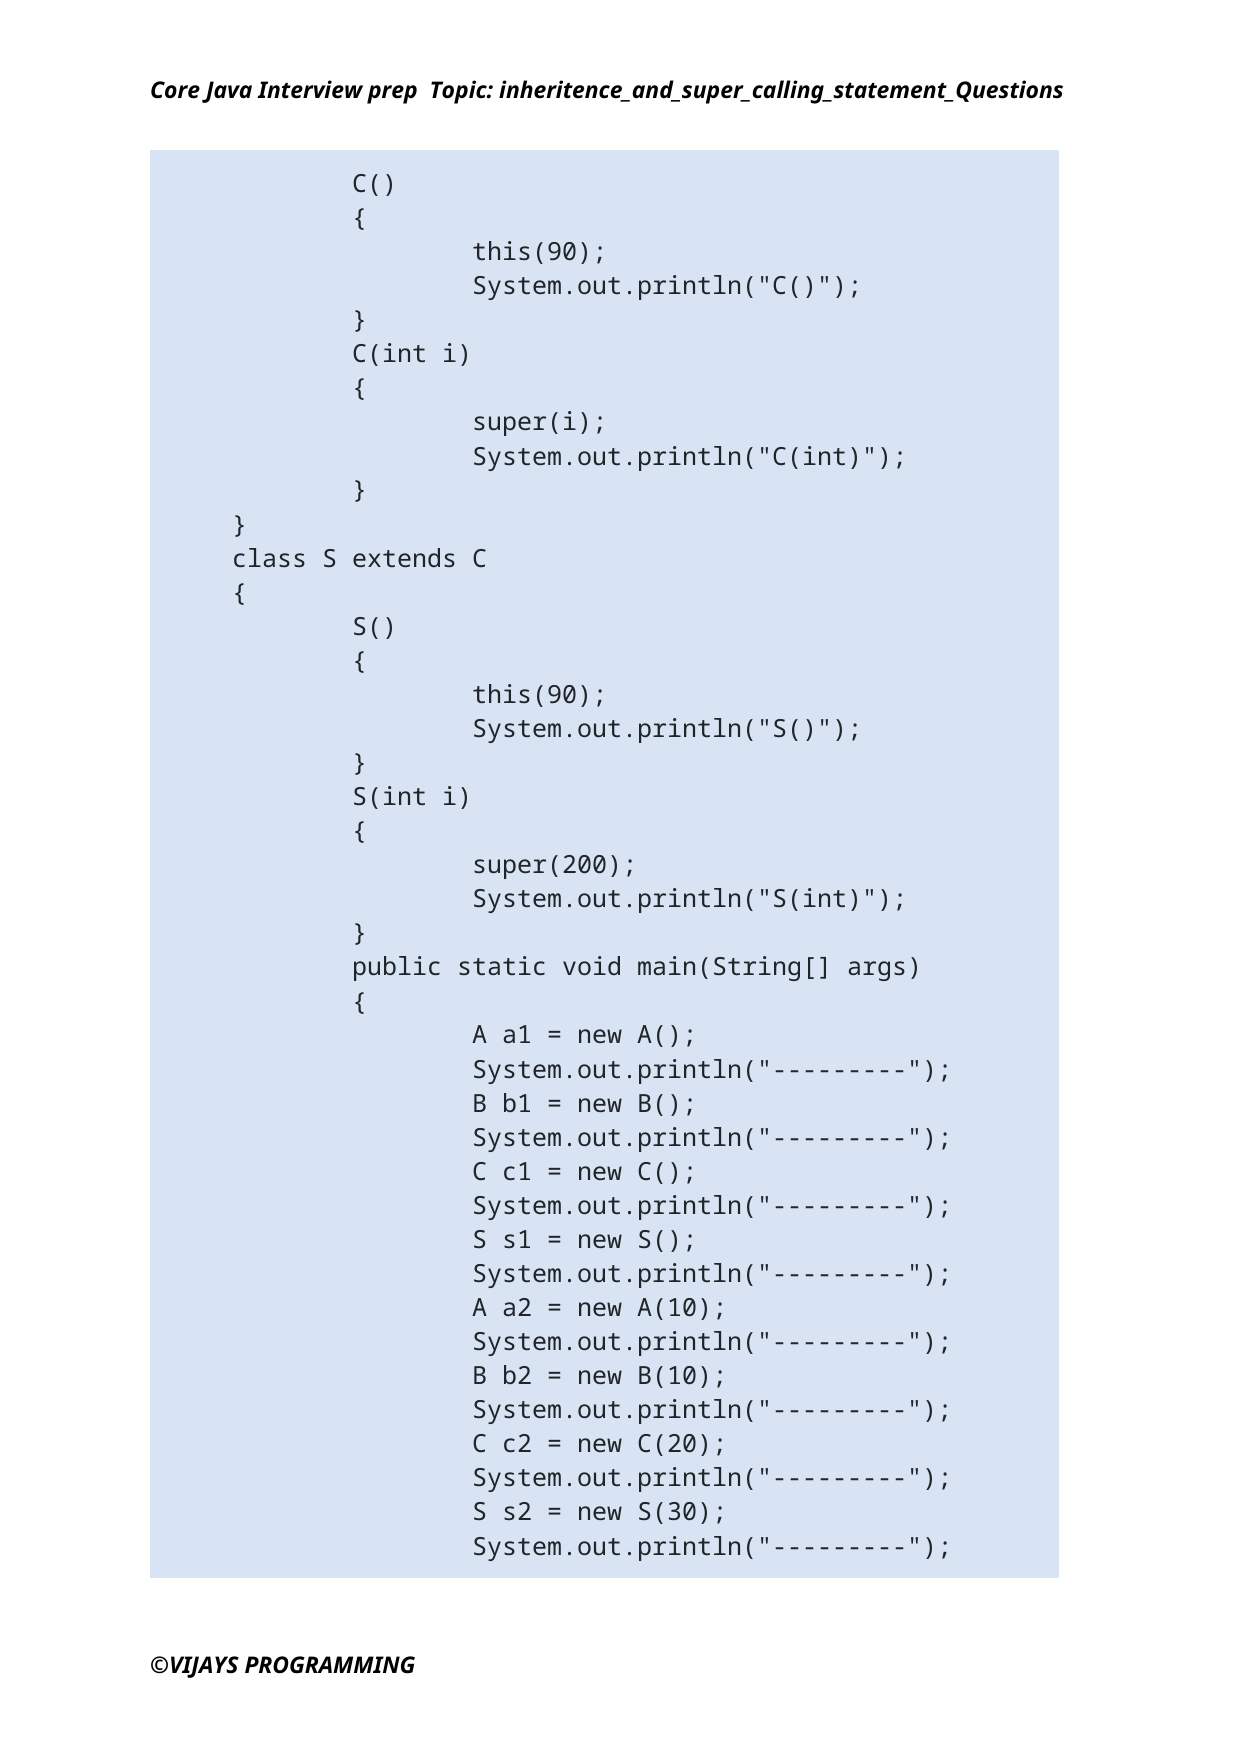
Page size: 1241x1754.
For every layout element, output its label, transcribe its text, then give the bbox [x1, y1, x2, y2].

table_cell [1060, 150, 1090, 1578]
table_cell [150, 150, 216, 1578]
table_cell C() { this(90); System.out.println("C()"); } C(int i) { super(i); System.out.println("C(int)"); } } class S extends C { S() { this(90); System.out.println("S()"); } S(int i) { super(200); System.out.println("S(int)"); } public static void main(String[] args) { A a1 = new A(); System.out.println("---------"); B b1 = new B(); System.out.println("---------"); C c1 = new C(); System.out.println("---------"); S s1 = new S(); System.out.println("---------"); A a2 = new A(10); System.out.println("---------"); B b2 = new B(10); System.out.println("---------"); C c2 = new C(20); System.out.println("---------"); S s2 = new S(30); System.out.println("---------"); [216, 150, 1059, 1578]
